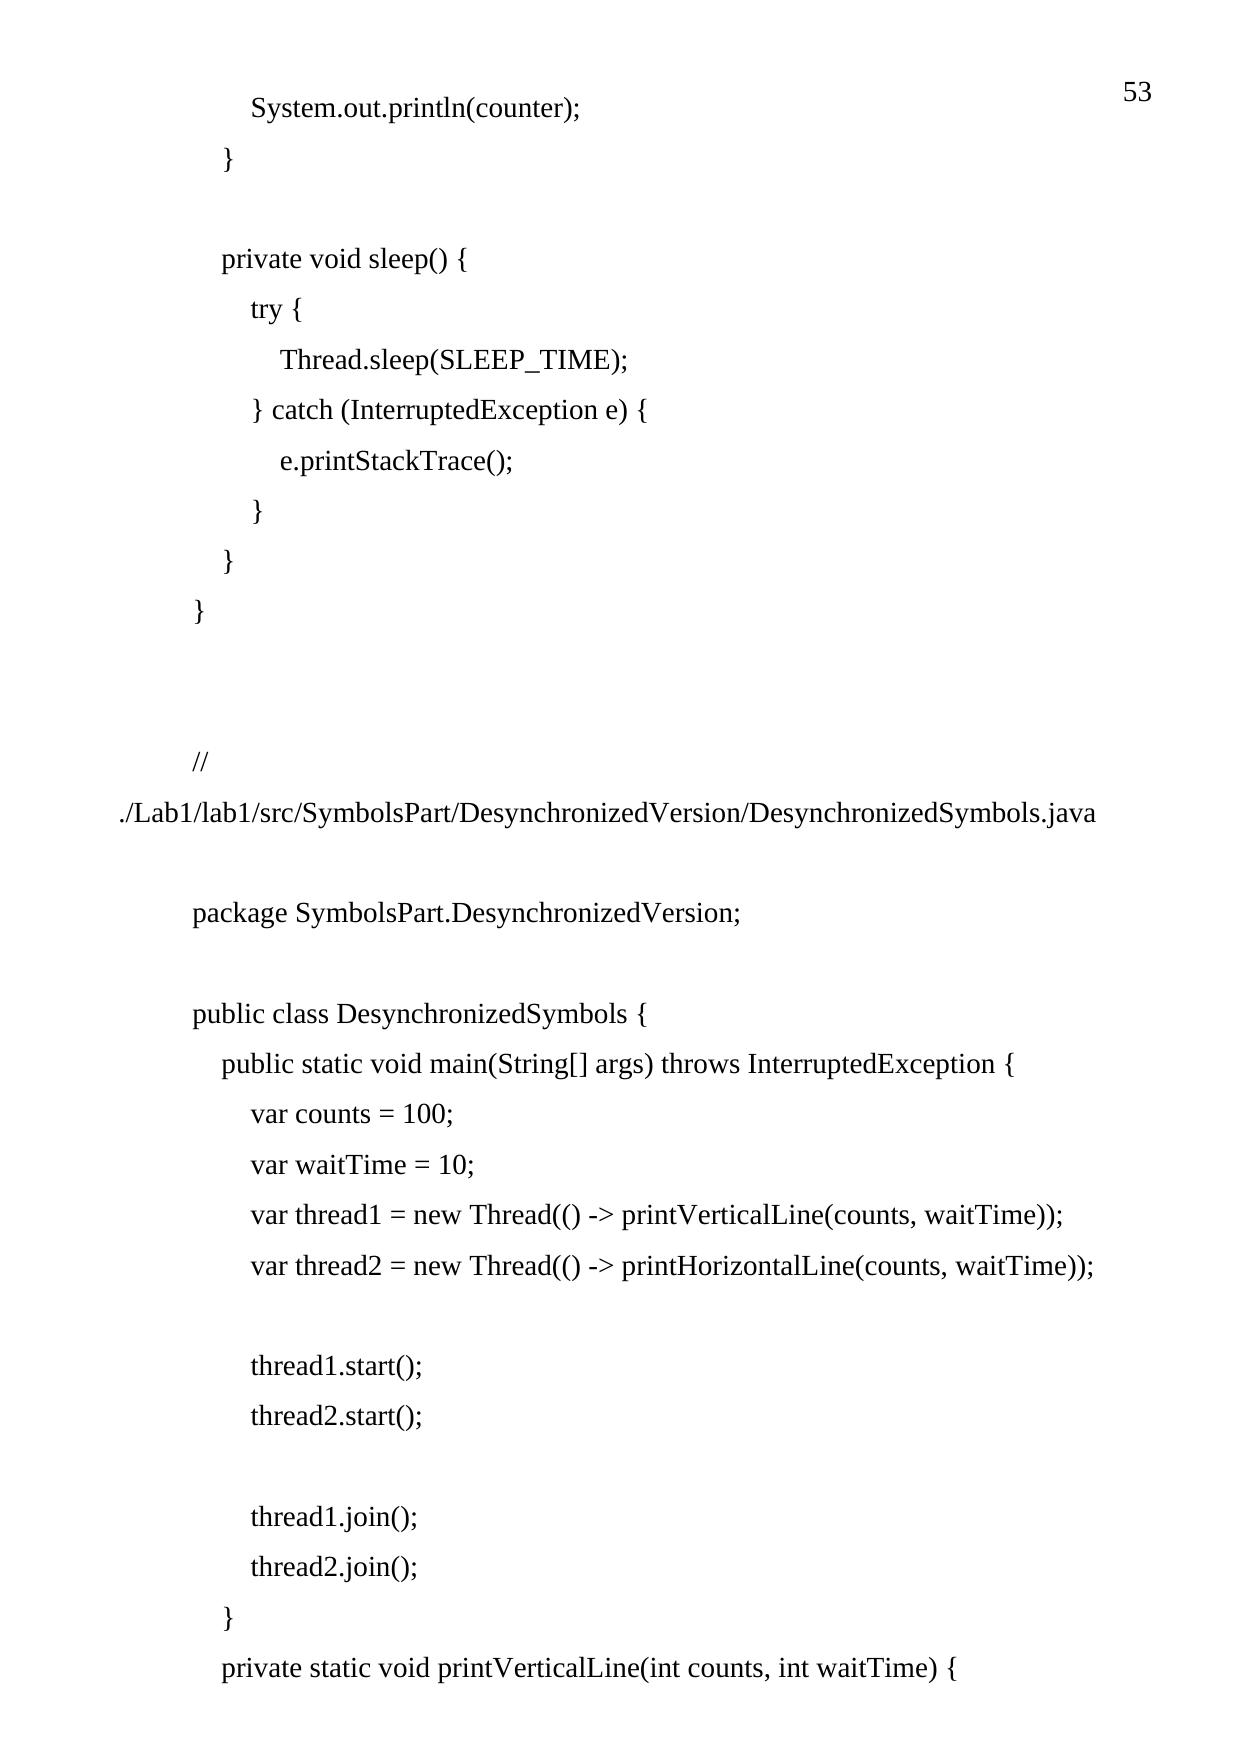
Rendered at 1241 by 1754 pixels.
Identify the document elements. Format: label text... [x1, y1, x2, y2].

text try { [118, 292, 1122, 325]
text private void sleep() { [118, 241, 1122, 275]
text } [118, 141, 1122, 174]
text public class DesynchronizedSymbols { [118, 996, 1122, 1029]
text public static void main(String[] args) throws InterruptedException { [118, 1046, 1122, 1080]
text thread2.join(); [118, 1549, 1122, 1583]
text // ./Lab1/lab1/src/SymbolsPart/DesynchronizedVersion/DesynchronizedSymbols.java [118, 744, 1122, 828]
text var thread2 = new Thread(() -> printHorizontalLine(counts, waitTime)); [118, 1248, 1122, 1281]
text } catch (InterruptedException e) { [118, 392, 1122, 426]
text } [118, 543, 1122, 577]
text package SymbolsPart.DesynchronizedVersion; [118, 895, 1122, 929]
text var counts = 100; [118, 1097, 1122, 1130]
text var waitTime = 10; [118, 1147, 1122, 1181]
text private static void printVerticalLine(int counts, int waitTime) { [118, 1650, 1122, 1684]
text e.printStackTrace(); [118, 443, 1122, 476]
text thread1.join(); [118, 1499, 1122, 1533]
text } [118, 1600, 1122, 1633]
text System.out.println(counter); [118, 90, 1122, 124]
text Thread.sleep(SLEEP_TIME); [118, 342, 1122, 376]
text var thread1 = new Thread(() -> printVerticalLine(counts, waitTime)); [118, 1197, 1122, 1231]
text thread2.start(); [118, 1398, 1122, 1432]
text } [118, 493, 1122, 526]
text } [118, 593, 1122, 627]
text thread1.start(); [118, 1348, 1122, 1382]
